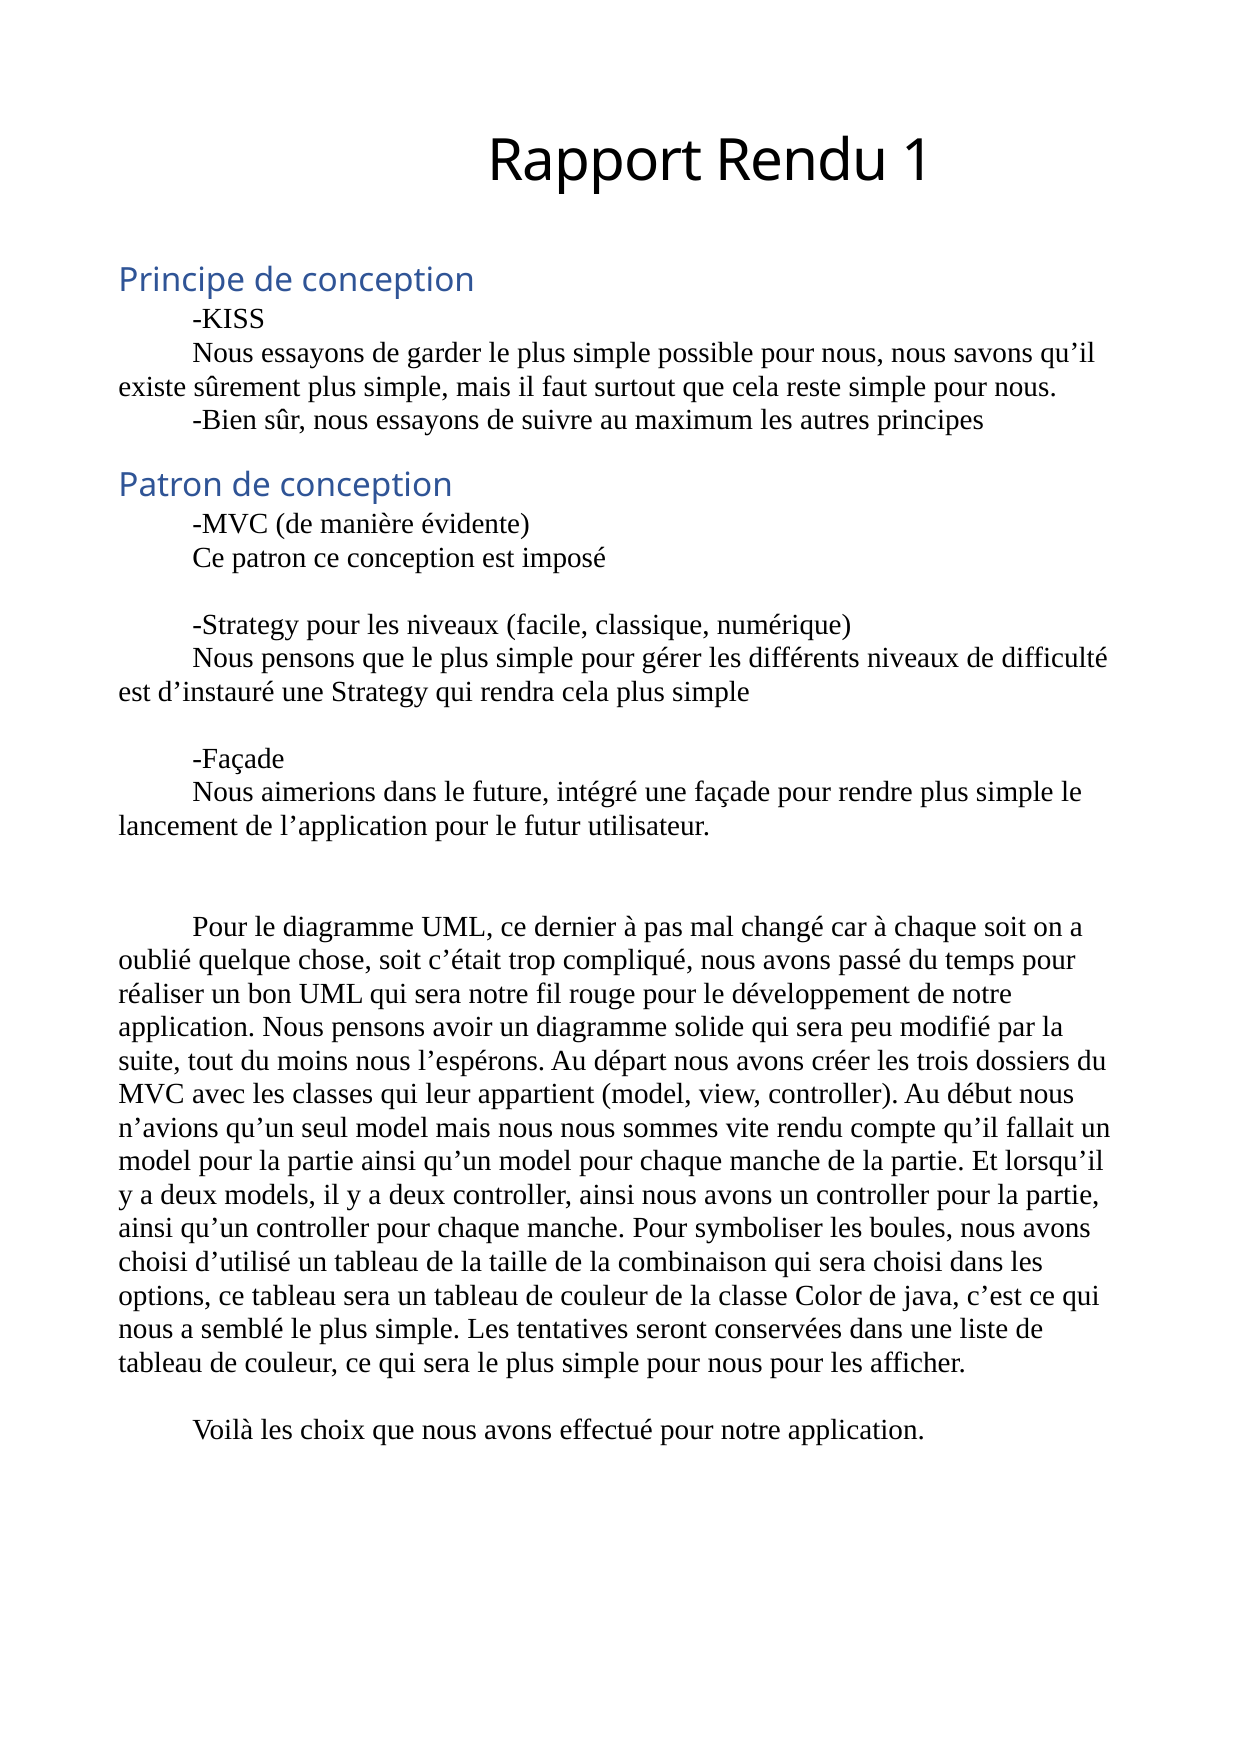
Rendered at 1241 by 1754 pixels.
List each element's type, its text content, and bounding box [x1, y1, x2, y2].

text -Bien sûr, nous essayons de suivre au maximum les autres principes [118, 402, 1122, 436]
subtitle Patron de conception [118, 461, 1122, 506]
text Rapport Rendu 1 [118, 118, 1122, 198]
text Nous essayons de garder le plus simple possible pour nous, nous savons qu’il existe sûrement plus simple, mais il faut surtout que cela reste simple pour nous. [118, 335, 1122, 402]
subtitle Principe de conception [118, 256, 1122, 302]
text -Strategy pour les niveaux (facile, classique, numérique) [118, 607, 1122, 640]
text -Façade [118, 741, 1122, 774]
text Pour le diagramme UML, ce dernier à pas mal changé car à chaque soit on a oublié quelque chose, soit c’était trop compliqué, nous avons passé du temps pour réaliser un bon UML qui sera notre fil rouge pour le développement de notre application. Nous pensons avoir un diagramme solide qui sera peu modifié par la suite, tout du moins nous l’espérons. Au départ nous avons créer les trois dossiers du MVC avec les classes qui leur appartient (model, view, controller). Au début nous n’avions qu’un seul model mais nous nous sommes vite rendu compte qu’il fallait un model pour la partie ainsi qu’un model pour chaque manche de la partie. Et lorsqu’il y a deux models, il y a deux controller, ainsi nous avons un controller pour la partie, ainsi qu’un controller pour chaque manche. Pour symboliser les boules, nous avons choisi d’utilisé un tableau de la taille de la combinaison qui sera choisi dans les options, ce tableau sera un tableau de couleur de la classe Color de java, c’est ce qui nous a semblé le plus simple. Les tentatives seront conservées dans une liste de tableau de couleur, ce qui sera le plus simple pour nous pour les afficher. [118, 909, 1122, 1378]
text Nous aimerions dans le future, intégré une façade pour rendre plus simple le lancement de l’application pour le futur utilisateur. [118, 774, 1122, 842]
text Ce patron ce conception est imposé [118, 540, 1122, 573]
text -MVC (de manière évidente) [118, 506, 1122, 540]
text Voilà les choix que nous avons effectué pour notre application. [118, 1412, 1122, 1445]
text -KISS [118, 302, 1122, 335]
text Nous pensons que le plus simple pour gérer les différents niveaux de difficulté est d’instauré une Strategy qui rendra cela plus simple [118, 640, 1122, 707]
